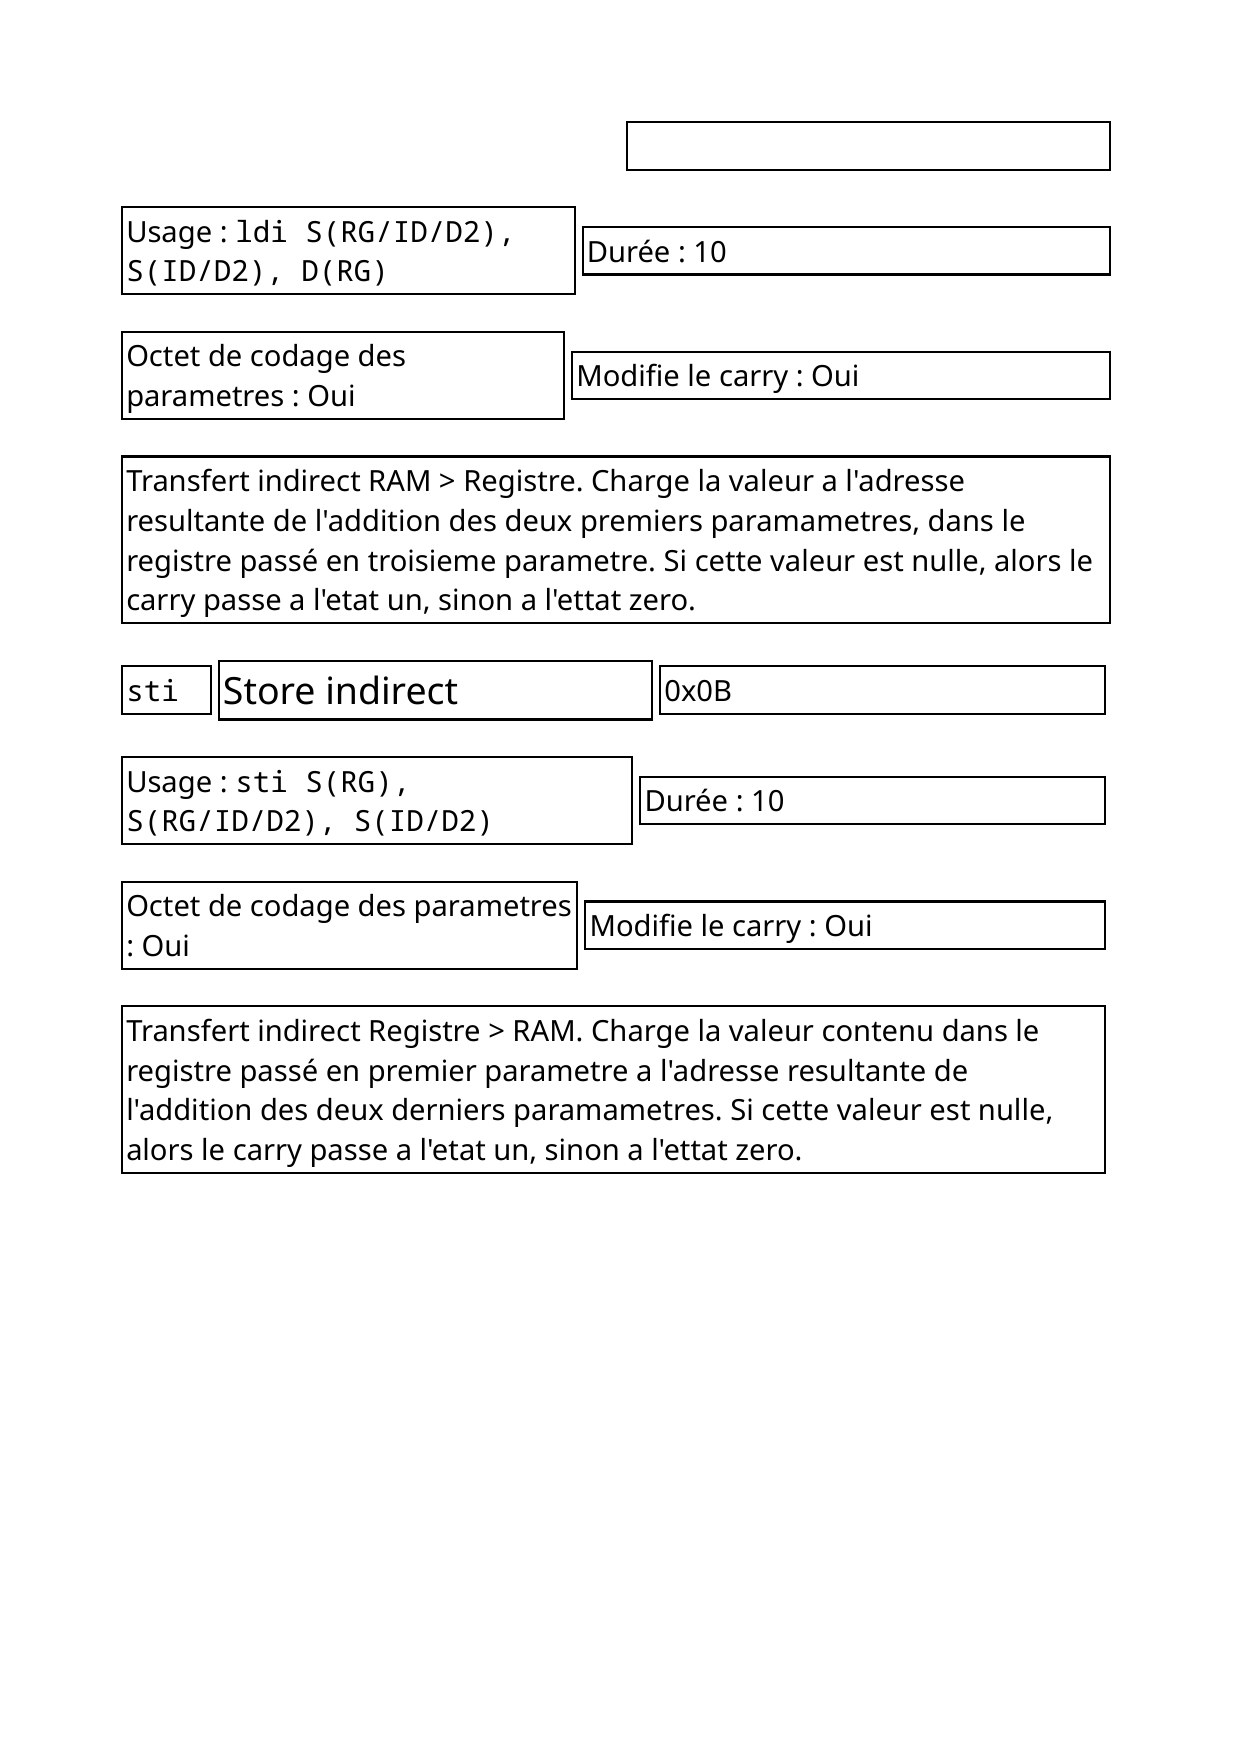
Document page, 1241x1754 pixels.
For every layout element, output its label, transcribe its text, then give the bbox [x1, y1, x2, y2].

table_cell Octet de codage des parametres : Oui [118, 328, 568, 452]
table_cell Octet de codage des parametres : Oui [118, 878, 581, 1002]
table_cell Modifie le carry : Oui [581, 878, 1109, 1002]
table_cell Transfert indirect RAM > Registre. Charge la valeur a l'adresse resultante de l'addition des deux premiers paramametres, dans le registre passé en troisieme parametre. Si cette valeur est nulle, alors le carry passe a l'etat un, sinon a l'ettat zero. [118, 453, 1114, 657]
table_header Store indirect [215, 657, 656, 753]
table_cell Durée : 10 [579, 203, 1114, 328]
table_header [623, 118, 1114, 203]
table_cell Usage : sti S(RG), S(RG/ID/D2), S(ID/D2) [118, 753, 636, 878]
table_cell Transfert indirect Registre > RAM. Charge la valeur contenu dans le registre passé en premier parametre a l'adresse resultante de l'addition des deux derniers paramametres. Si cette valeur est nulle, alors le carry passe a l'etat un, sinon a l'ettat zero. [118, 1002, 1109, 1206]
table_header [118, 118, 215, 203]
table_cell Durée : 10 [636, 753, 1109, 878]
table_header [215, 118, 623, 203]
table_header 0x0B [656, 657, 1109, 753]
table_header sti [118, 657, 215, 753]
table_cell Usage : ldi S(RG/ID/D2), S(ID/D2), D(RG) [118, 203, 579, 328]
table_cell Modifie le carry : Oui [568, 328, 1114, 452]
